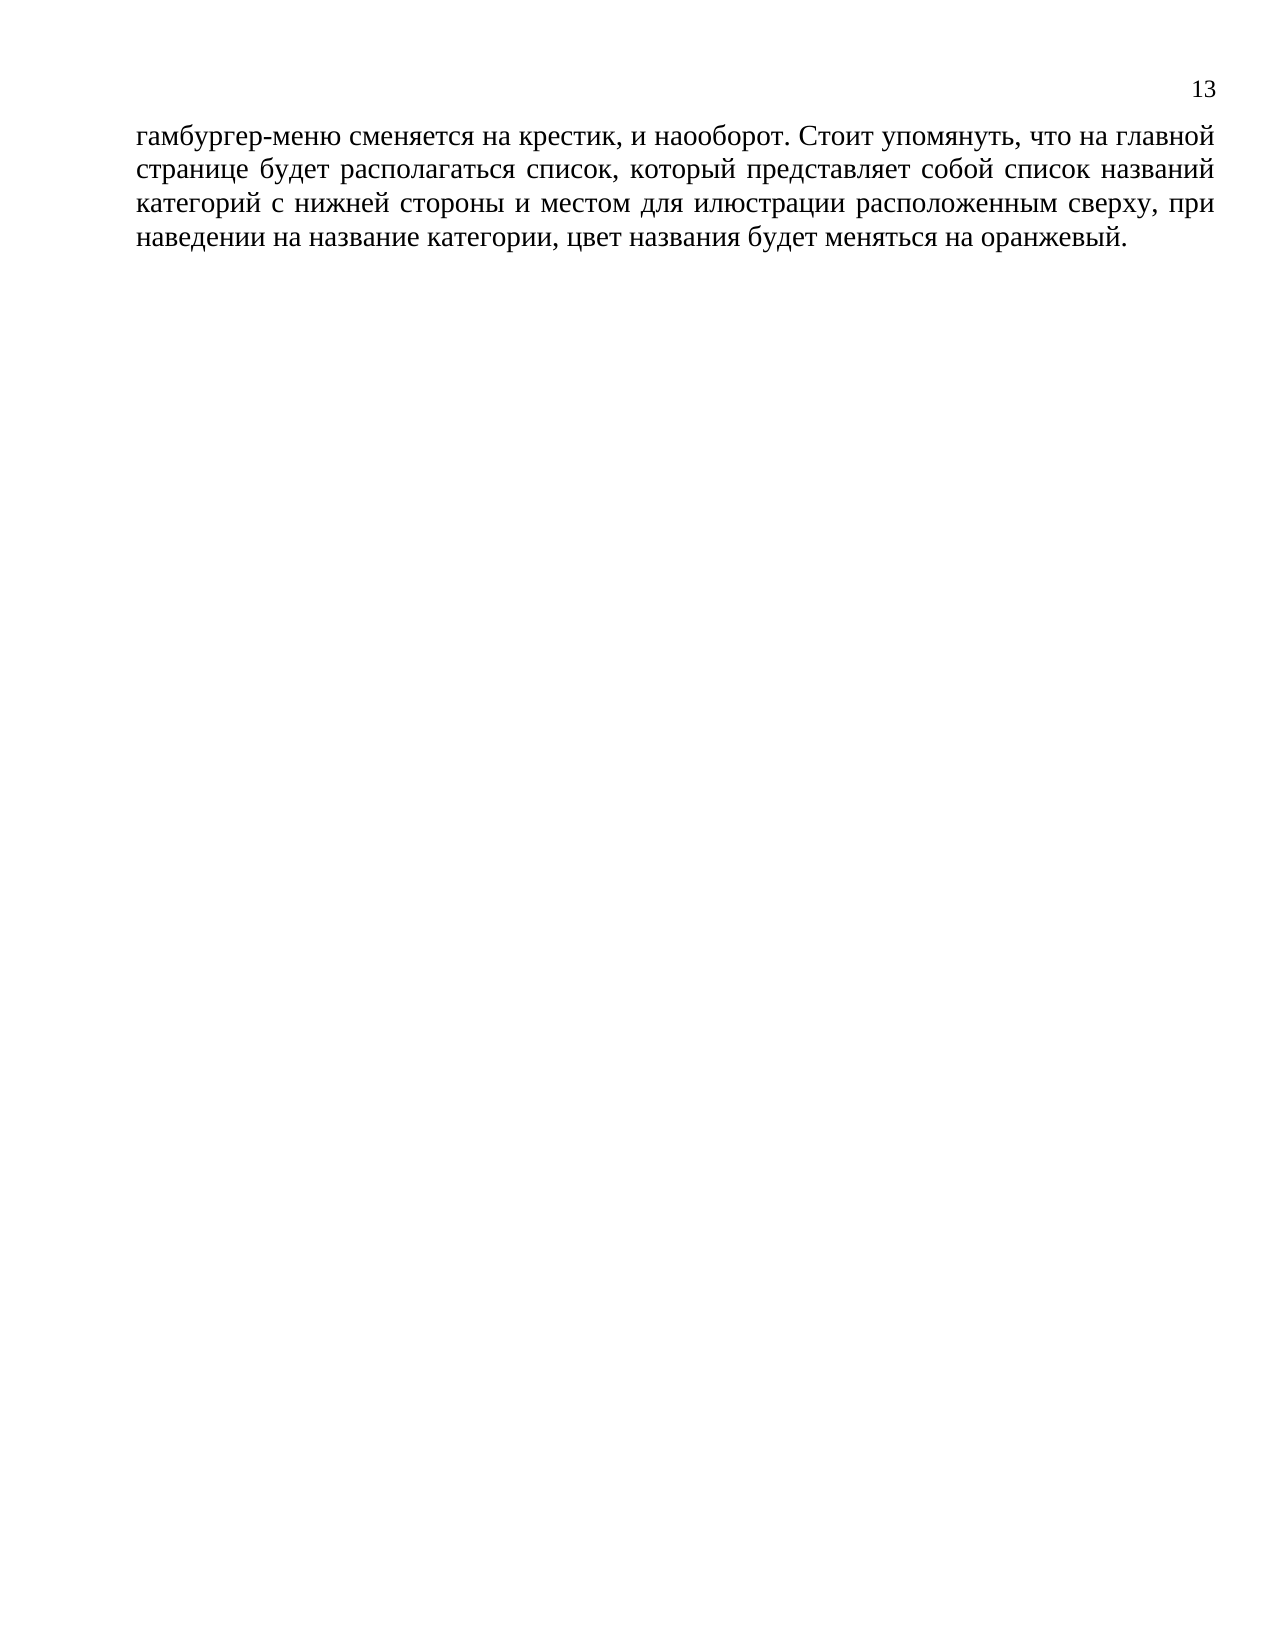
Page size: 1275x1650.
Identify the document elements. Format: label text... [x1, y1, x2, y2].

text гамбургер-меню сменяется на крестик, и наооборот. Стоит упомянуть, что на главной странице будет располагаться список, который представляет собой список названий категорий с нижней стороны и местом для илюстрации расположенным сверху, при наведении на название категории, цвет названия будет меняться на оранжевый. [136, 118, 1216, 252]
